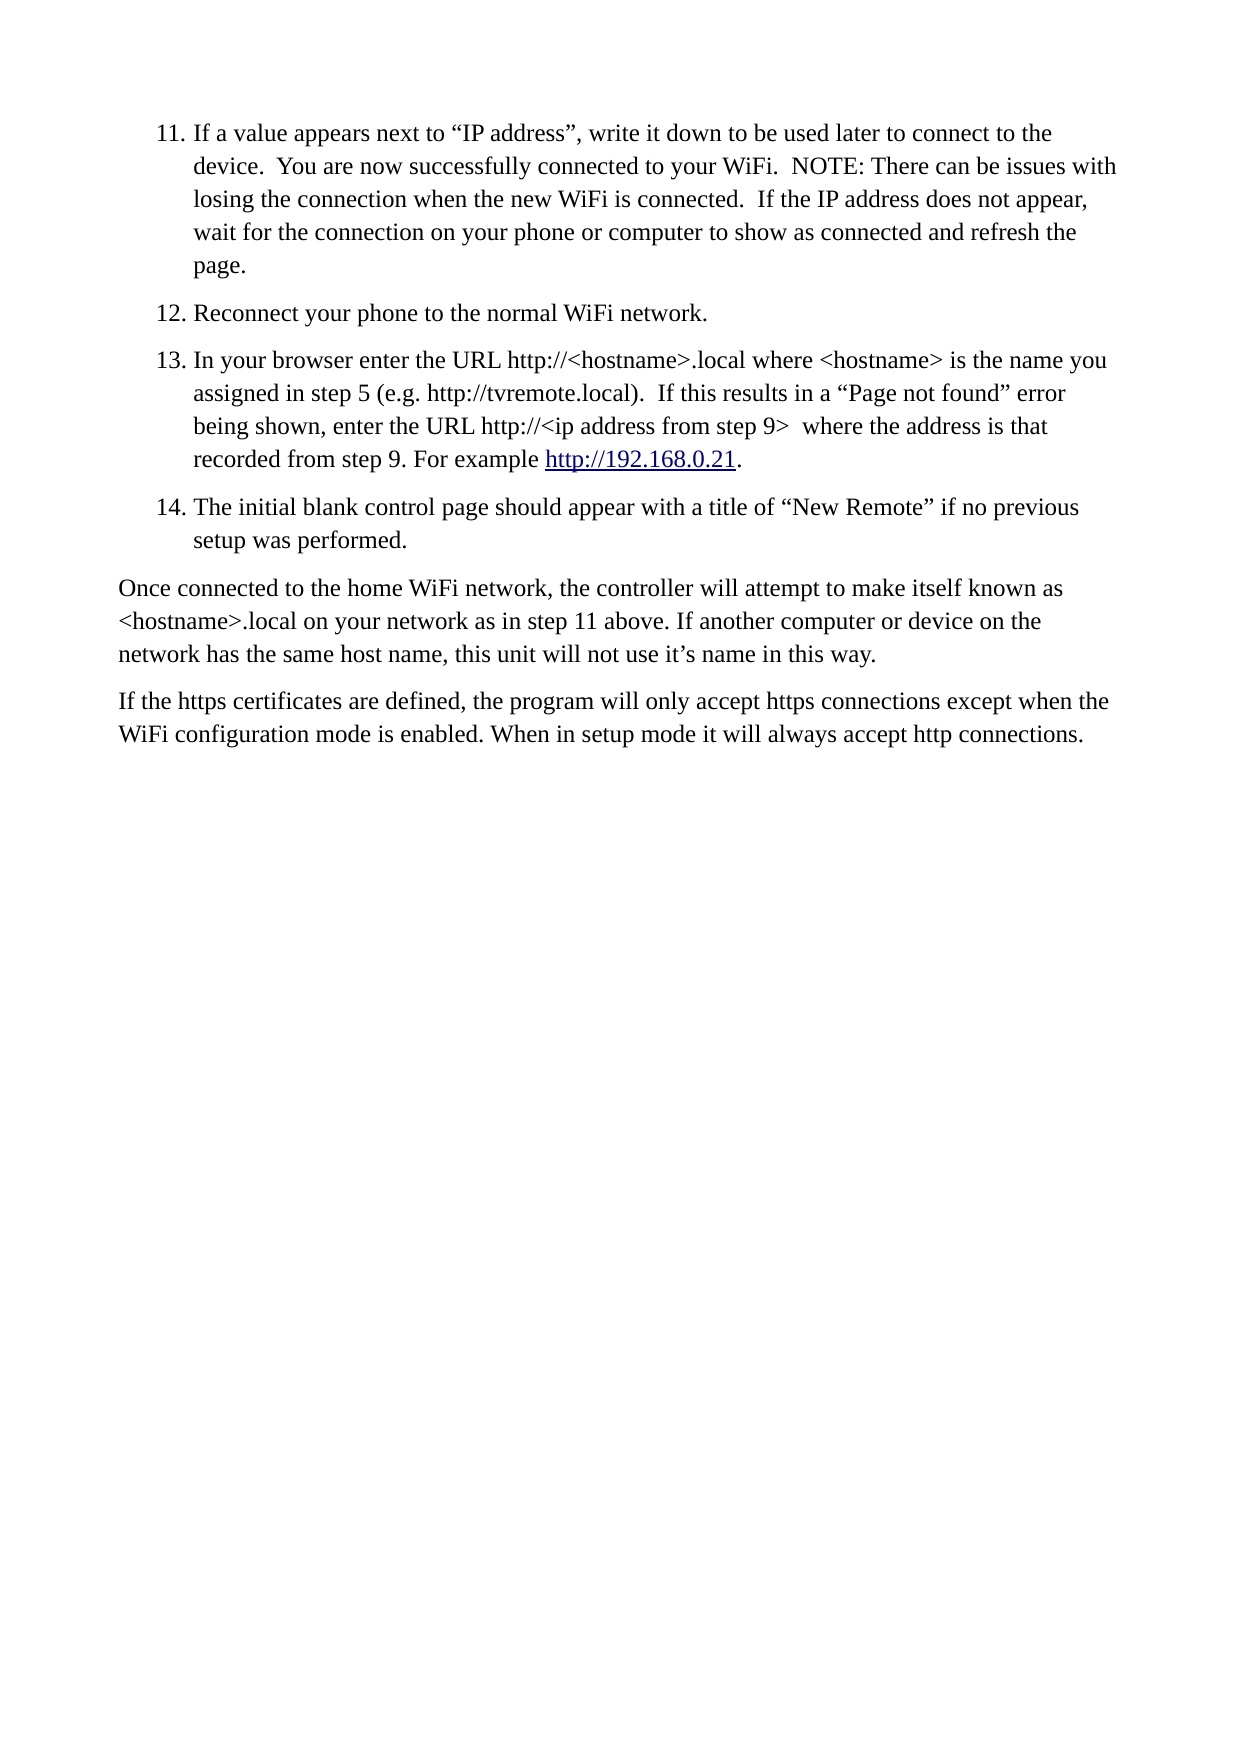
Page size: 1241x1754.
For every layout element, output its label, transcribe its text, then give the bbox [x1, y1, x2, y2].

list Reconnect your phone to the normal WiFi network. [156, 298, 1122, 327]
text If the https certificates are defined, the program will only accept https connections except when the WiFi configuration mode is enabled. When in setup mode it will always accept http connections. [118, 686, 1122, 748]
list The initial blank control page should appear with a title of “New Remote” if no previous setup was performed. [156, 492, 1122, 554]
list In your browser enter the URL http://<hostname>.local where <hostname> is the name you assigned in step 5 (e.g. http://tvremote.local). If this results in a “Page not found” error being shown, enter the URL http://<ip address from step 9> where the address is that recorded from step 9. For example http://192.168.0.21. [156, 345, 1122, 473]
text Once connected to the home WiFi network, the controller will attempt to make itself known as <hostname>.local on your network as in step 11 above. If another computer or device on the network has the same host name, this unit will not use it’s name in this way. [118, 573, 1122, 667]
list If a value appears next to “IP address”, write it down to be used later to connect to the device. You are now successfully connected to your WiFi. NOTE: There can be issues with losing the connection when the new WiFi is connected. If the IP address does not appear, wait for the connection on your phone or computer to show as connected and refresh the page. [156, 118, 1122, 279]
